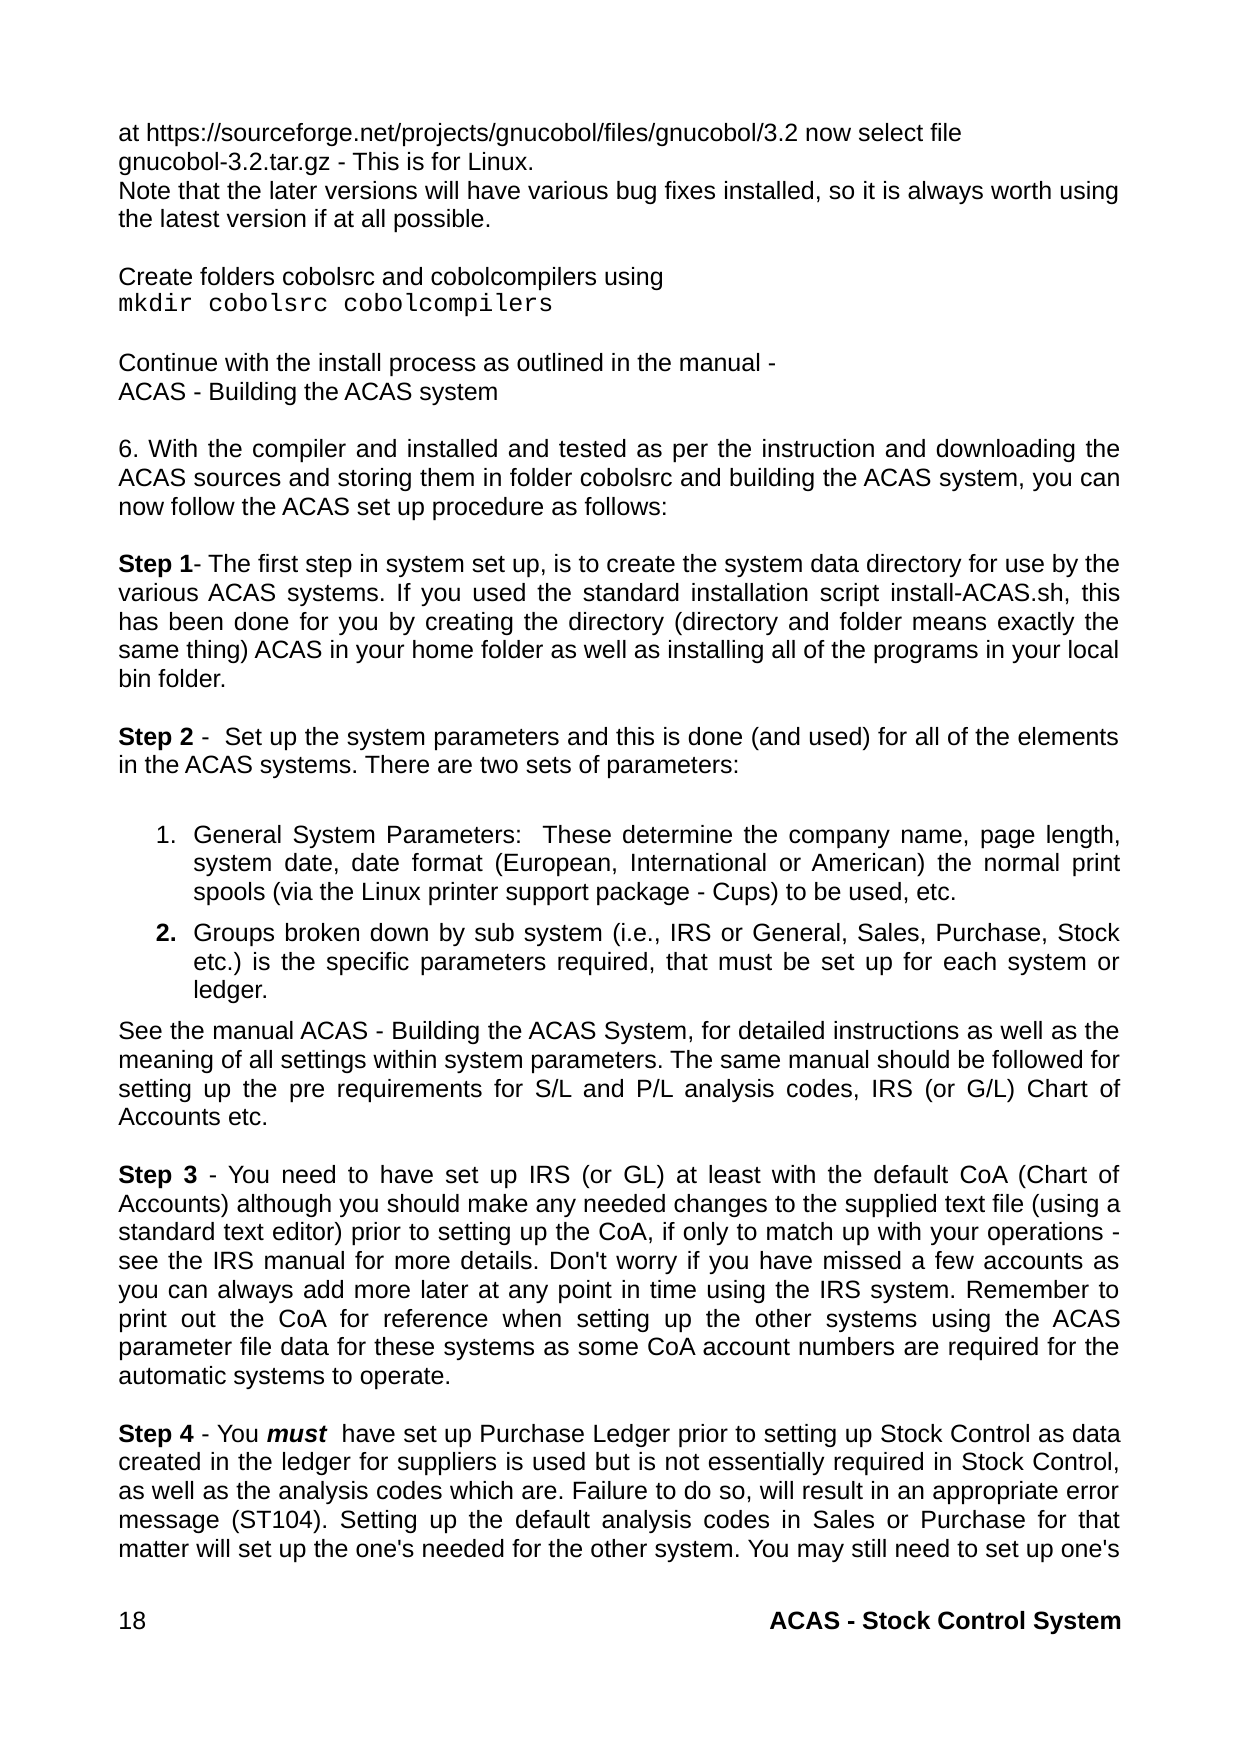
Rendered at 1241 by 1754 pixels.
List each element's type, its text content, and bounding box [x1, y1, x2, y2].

text Step 3 - You need to have set up IRS (or GL) at least with the default CoA (Chart of Accounts) although you should make any needed changes to the supplied text file (using a standard text editor) prior to setting up the CoA, if only to match up with your operations - see the IRS manual for more details. Don't worry if you have missed a few accounts as you can always add more later at any point in time using the IRS system. Remember to print out the CoA for reference when setting up the other systems using the ACAS parameter file data for these systems as some CoA account numbers are required for the automatic systems to operate. [118, 1160, 1122, 1390]
list Groups broken down by sub system (i.e., IRS or General, Sales, Purchase, Stock etc.) is the specific parameters required, that must be set up for each system or ledger. [156, 918, 1122, 1004]
text gnucobol-3.2.tar.gz - This is for Linux. [118, 147, 1122, 176]
list General System Parameters: These determine the company name, page length, system date, date format (European, International or American) the normal print spools (via the Linux printer support package - Cups) to be used, etc. [156, 820, 1122, 906]
text Step 2 - Set up the system parameters and this is done (and used) for all of the elements in the ACAS systems. There are two sets of parameters: [118, 721, 1122, 779]
text 6. With the compiler and installed and tested as per the instruction and downloading the ACAS sources and storing them in folder cobolsrc and building the ACAS system, you can now follow the ACAS set up procedure as follows: [118, 434, 1122, 520]
text See the manual ACAS - Building the ACAS System, for detailed instructions as well as the meaning of all settings within system parameters. The same manual should be followed for setting up the pre requirements for S/L and P/L analysis codes, IRS (or G/L) Chart of Accounts etc. [118, 1016, 1122, 1131]
text ACAS - Building the ACAS system [118, 376, 1122, 405]
text Step 4 - You must have set up Purchase Ledger prior to setting up Stock Control as data created in the ledger for suppliers is used but is not essentially required in Stock Control, as well as the analysis codes which are. Failure to do so, will result in an appropriate error message (ST104). Setting up the default analysis codes in Sales or Purchase for that matter will set up the one's needed for the other system. You may still need to set up one's [118, 1419, 1122, 1562]
text Create folders cobolsrc and cobolcompilers using [118, 262, 1122, 291]
text Step 1- The first step in system set up, is to create the system data directory for use by the various ACAS systems. If you used the standard installation script install-ACAS.sh, this has been done for you by creating the directory (directory and folder means exactly the same thing) ACAS in your home folder as well as installing all of the programs in your local bin folder. [118, 549, 1122, 693]
text mkdir cobolsrc cobolcompilers [118, 291, 1122, 319]
text Continue with the install process as outlined in the manual - [118, 348, 1122, 376]
text Note that the later versions will have various bug fixes installed, so it is always worth using the latest version if at all possible. [118, 176, 1122, 233]
text at https://sourceforge.net/projects/gnucobol/files/gnucobol/3.2 now select file [118, 118, 1122, 147]
